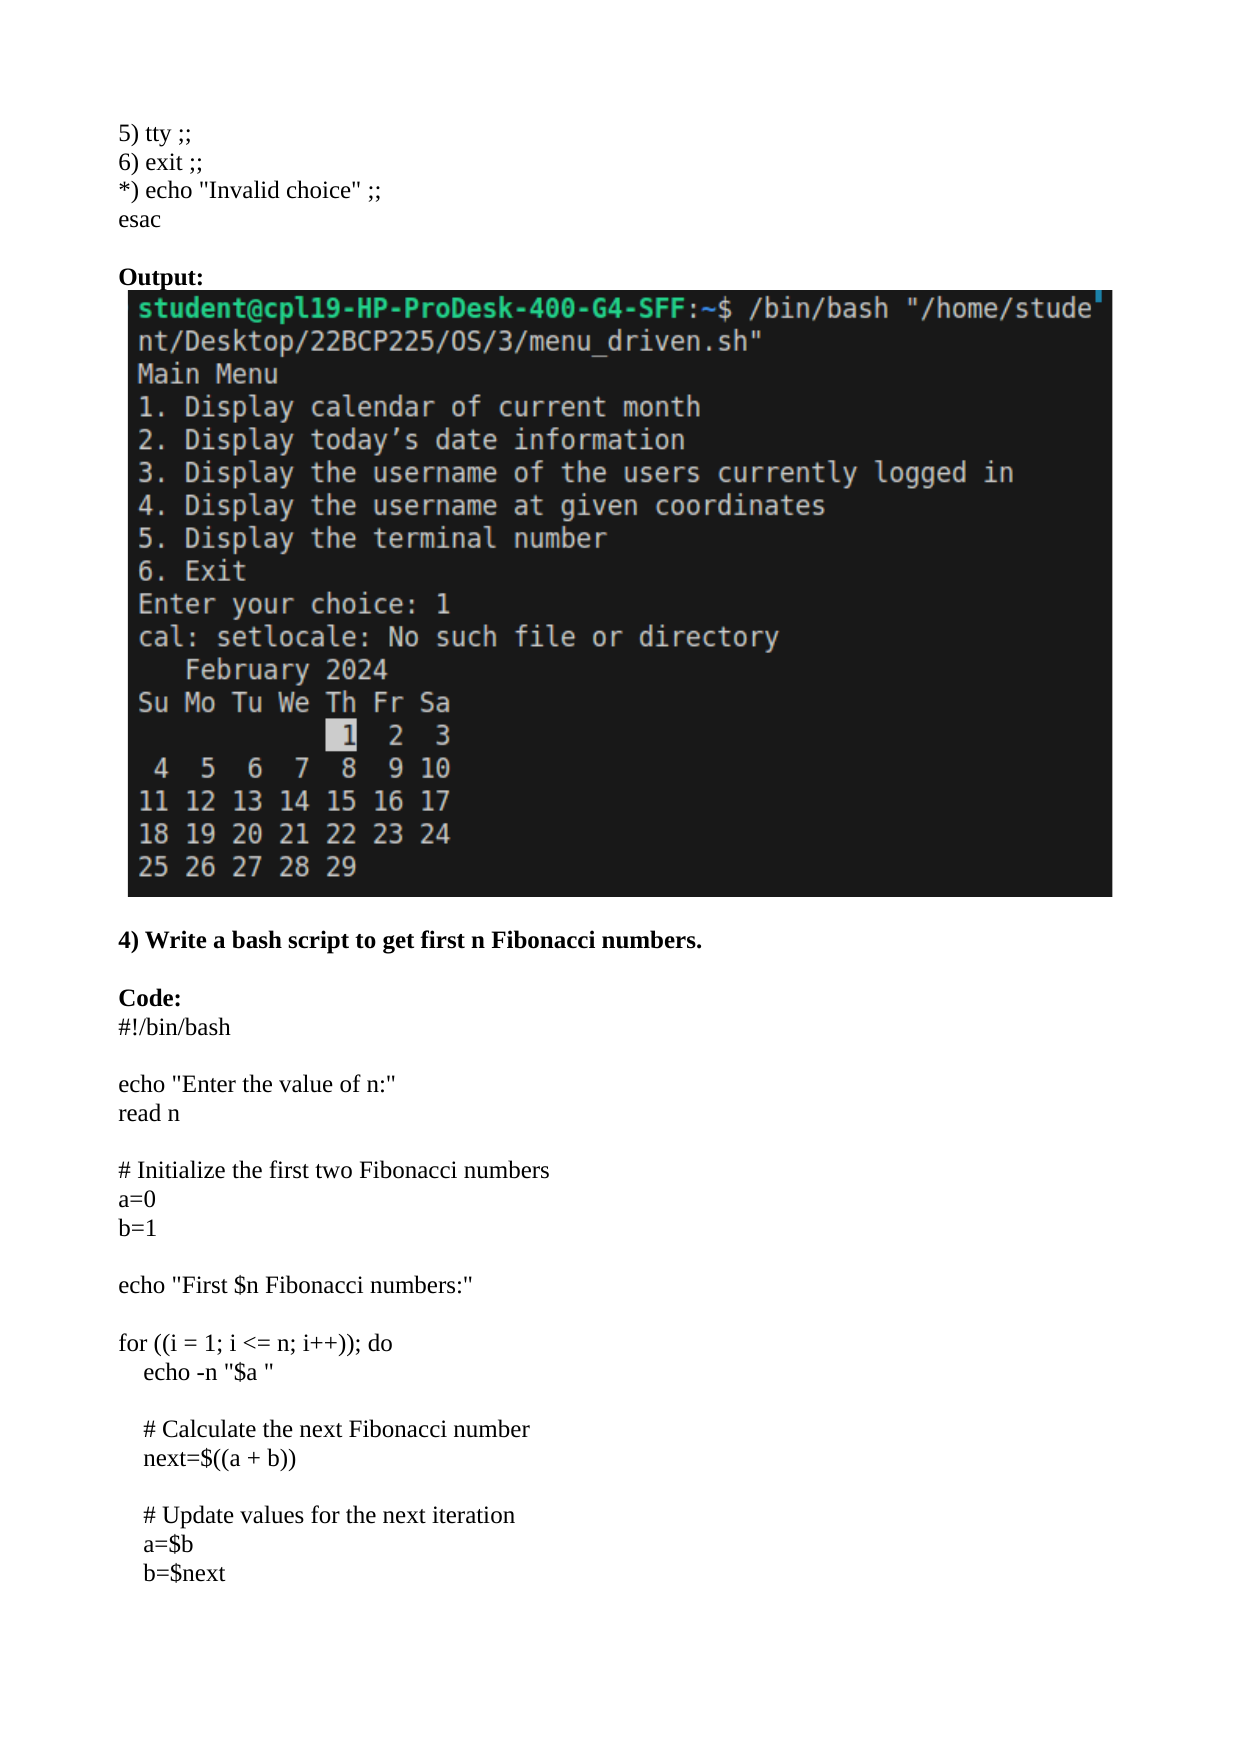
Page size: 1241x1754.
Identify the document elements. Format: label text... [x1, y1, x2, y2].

text b=1 [118, 1213, 1122, 1242]
text 4) Write a bash script to get first n Fibonacci numbers. [118, 926, 1122, 954]
text next=$((a + b)) [118, 1443, 1122, 1472]
text # Update values for the next iteration [118, 1501, 1122, 1529]
text Code: [118, 983, 1122, 1012]
text read n [118, 1098, 1122, 1127]
text esac [118, 204, 1122, 233]
text *) echo "Invalid choice" ;; [118, 176, 1122, 204]
text b=$next [118, 1558, 1122, 1587]
text 6) exit ;; [118, 147, 1122, 176]
text Output: [118, 262, 1122, 291]
text 5) tty ;; [118, 118, 1122, 147]
picture [127, 290, 1113, 897]
text echo -n "$a " [118, 1357, 1122, 1386]
text for ((i = 1; i <= n; i++)); do [118, 1328, 1122, 1357]
text # Calculate the next Fibonacci number [118, 1414, 1122, 1443]
text echo "Enter the value of n:" [118, 1069, 1122, 1098]
text a=0 [118, 1184, 1122, 1213]
text echo "First $n Fibonacci numbers:" [118, 1271, 1122, 1299]
text # Initialize the first two Fibonacci numbers [118, 1156, 1122, 1184]
text a=$b [118, 1529, 1122, 1558]
text #!/bin/bash [118, 1012, 1122, 1041]
